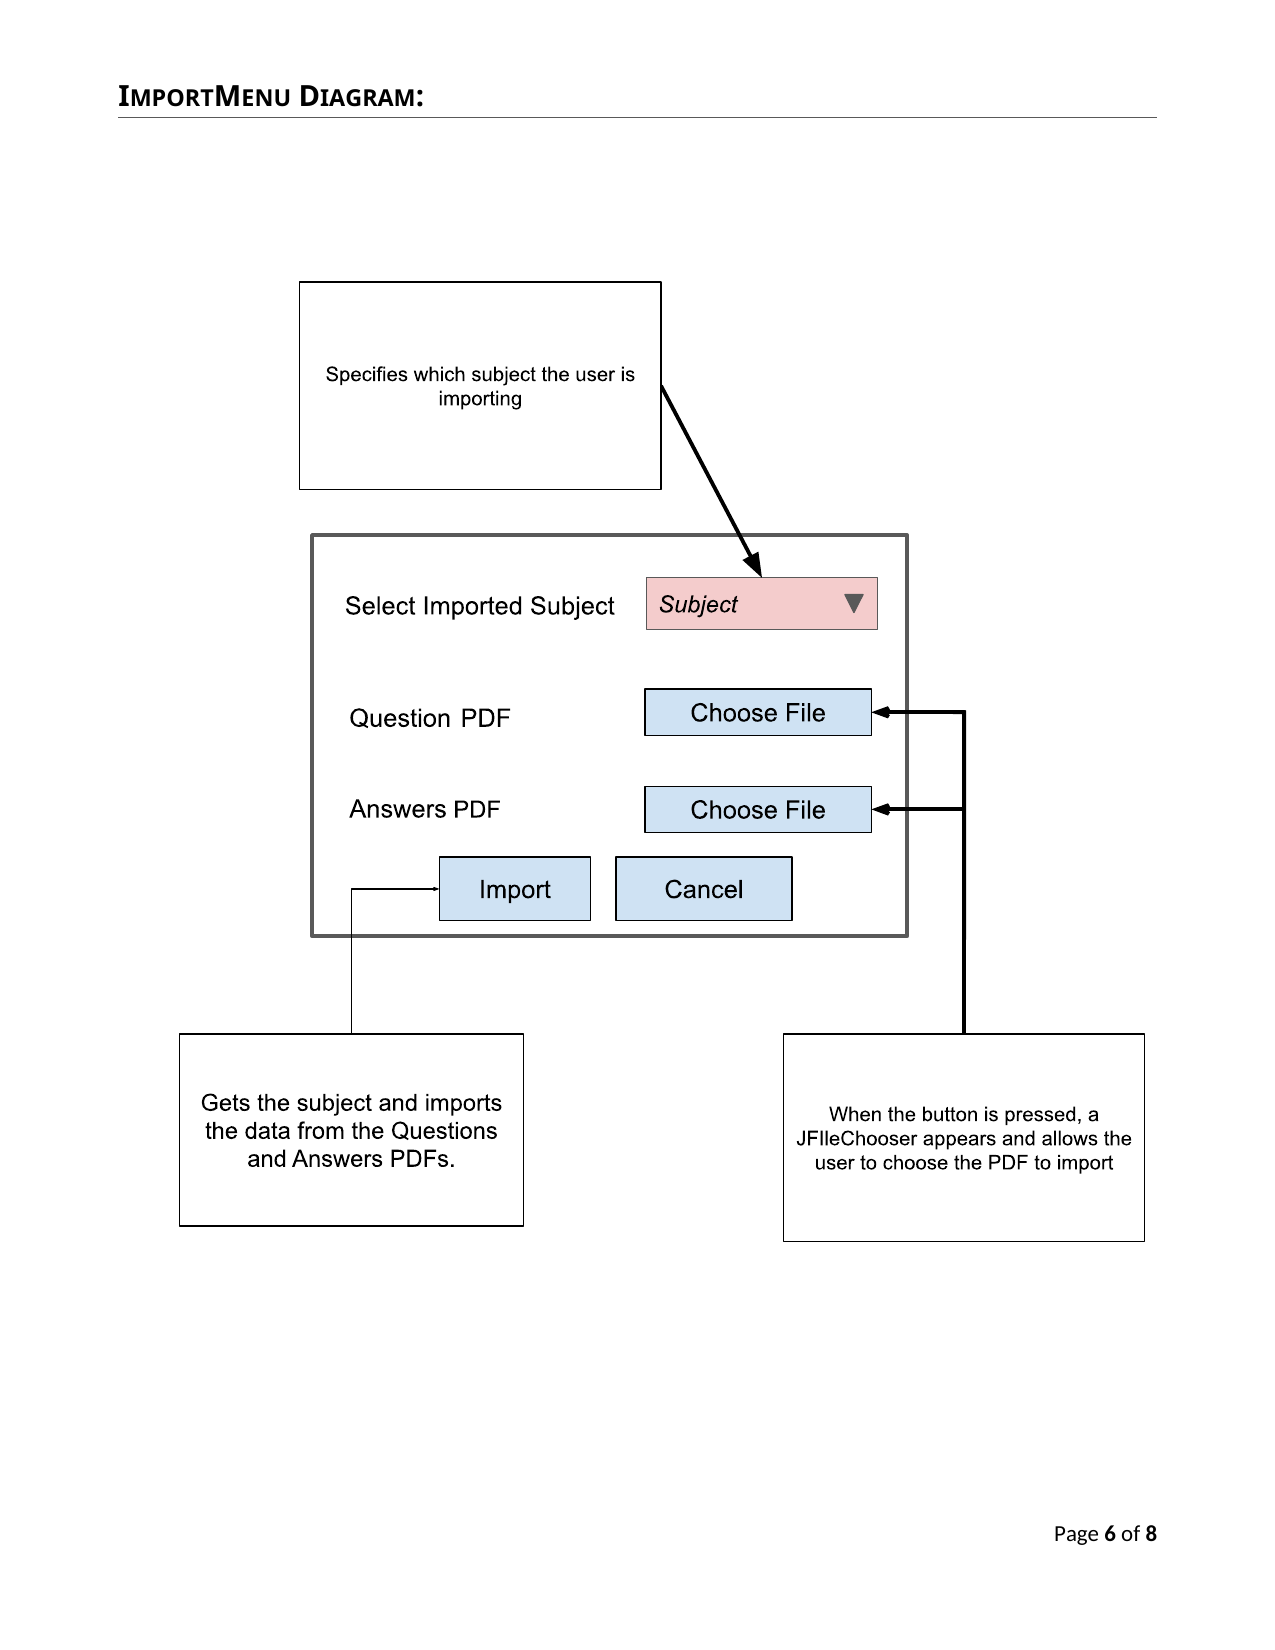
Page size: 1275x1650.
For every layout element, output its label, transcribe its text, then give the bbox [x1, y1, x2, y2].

subtitle ImportMenu Diagram: [118, 75, 1157, 117]
